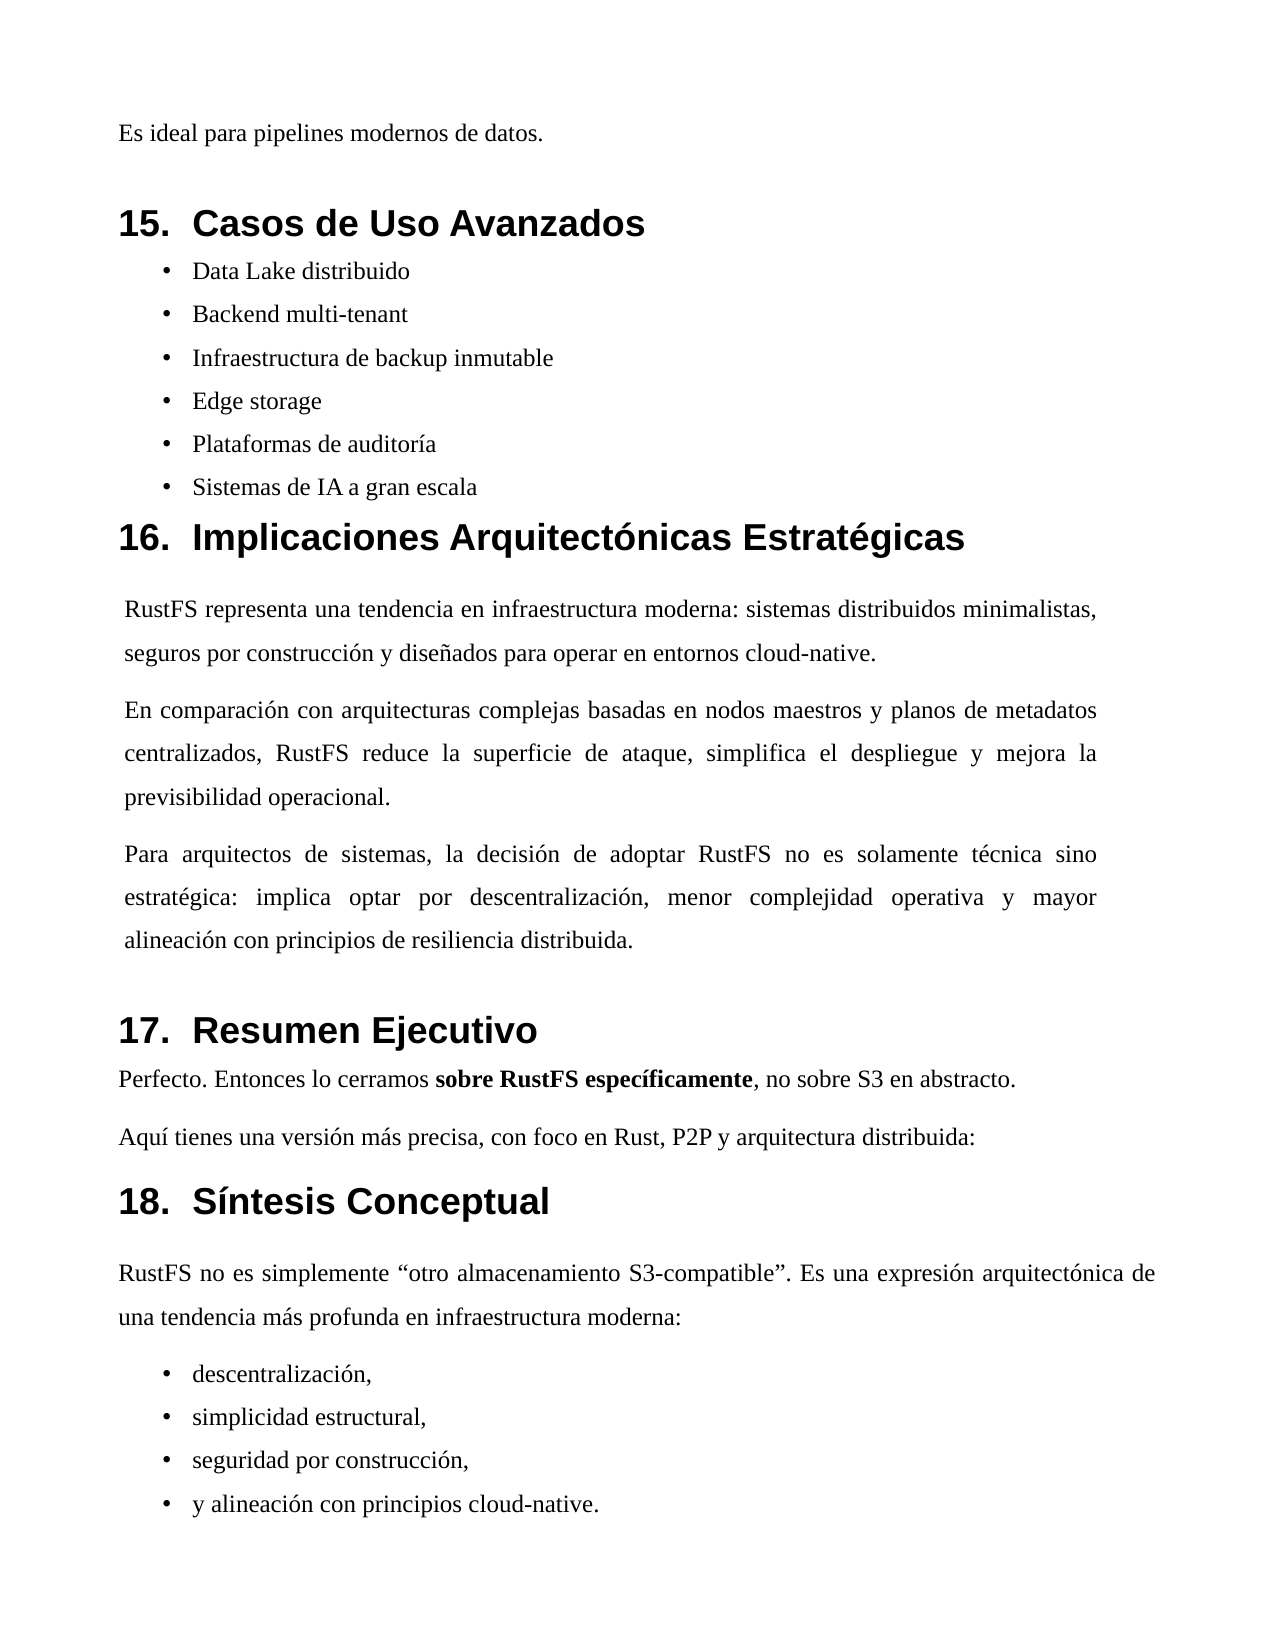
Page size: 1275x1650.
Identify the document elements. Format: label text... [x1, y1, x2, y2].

subtitle Síntesis Conceptual [118, 1179, 1157, 1222]
text RustFS no es simplemente “otro almacenamiento S3-compatible”. Es una expresión arquitectónica de una tendencia más profunda en infraestructura moderna: [118, 1258, 1157, 1330]
text Aquí tienes una versión más precisa, con foco en Rust, P2P y arquitectura distribuida: [118, 1122, 1157, 1150]
subtitle Implicaciones Arquitectónicas Estratégicas [118, 515, 1157, 558]
list Plataformas de auditoría [162, 429, 1157, 458]
list Data Lake distribuido [162, 256, 1157, 285]
text Perfecto. Entonces lo cerramos sobre RustFS específicamente, no sobre S3 en abstracto. [118, 1064, 1157, 1093]
list Infraestructura de backup inmutable [162, 343, 1157, 371]
text RustFS representa una tendencia en infraestructura moderna: sistemas distribuidos minimalistas, seguros por construcción y diseñados para operar en entornos cloud-native. [124, 594, 1098, 666]
list descentralización, [162, 1359, 1157, 1388]
text Es ideal para pipelines modernos de datos. [118, 118, 1157, 147]
text Para arquitectos de sistemas, la decisión de adoptar RustFS no es solamente técnica sino estratégica: implica optar por descentralización, menor complejidad operativa y mayor alineación con principios de resiliencia distribuida. [124, 839, 1098, 954]
list Backend multi-tenant [162, 299, 1157, 328]
list Sistemas de IA a gran escala [162, 472, 1157, 501]
list y alineación con principios cloud-native. [162, 1489, 1157, 1517]
text En comparación con arquitecturas complejas basadas en nodos maestros y planos de metadatos centralizados, RustFS reduce la superficie de ataque, simplifica el despliegue y mejora la previsibilidad operacional. [124, 695, 1098, 810]
subtitle Resumen Ejecutivo [118, 1008, 1157, 1051]
list Edge storage [162, 386, 1157, 414]
list simplicidad estructural, [162, 1402, 1157, 1431]
subtitle Casos de Uso Avanzados [118, 201, 1157, 244]
list seguridad por construcción, [162, 1446, 1157, 1474]
